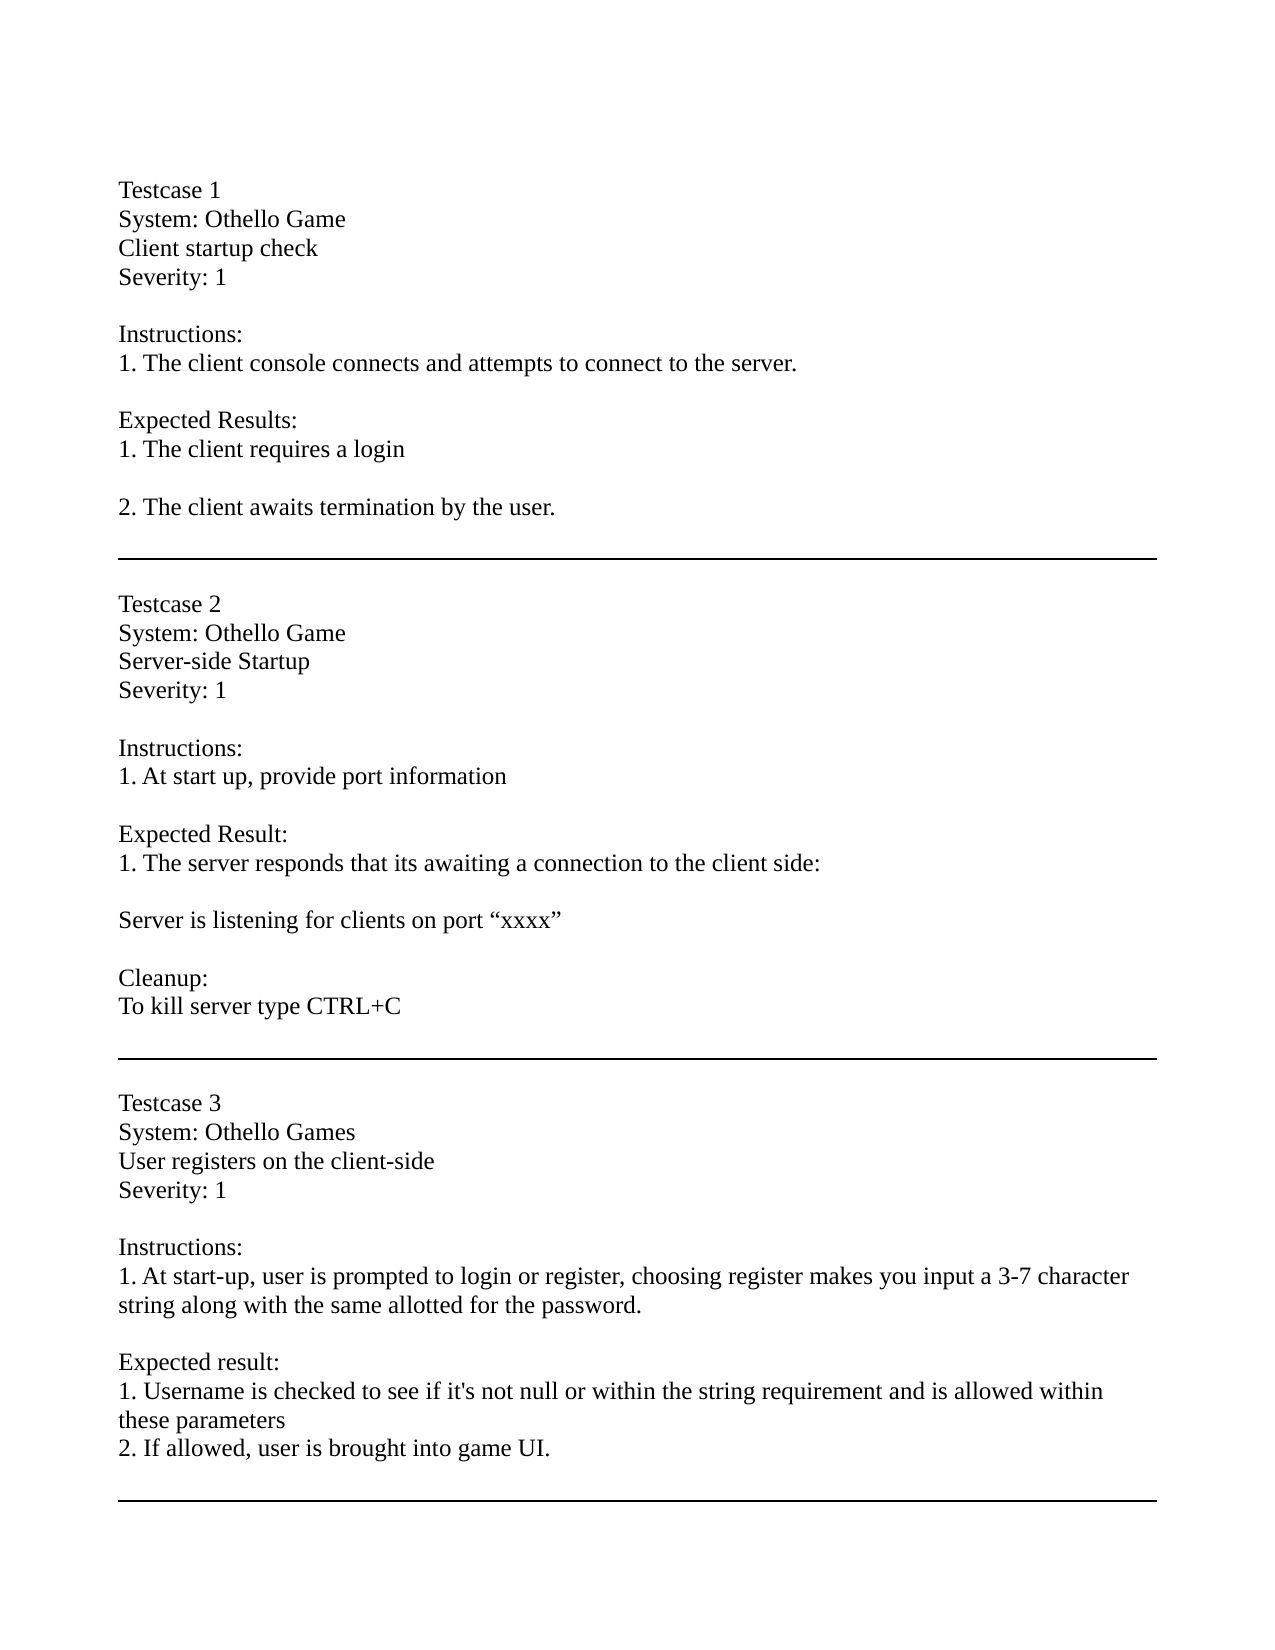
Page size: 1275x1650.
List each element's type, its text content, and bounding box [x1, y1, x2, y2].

text Expected result: [118, 1347, 1157, 1376]
text Server is listening for clients on port “xxxx” [118, 905, 1157, 934]
text Cleanup: [118, 963, 1157, 991]
text System: Othello Game [118, 204, 1157, 233]
text 1. At start-up, user is prompted to login or register, choosing register makes you input a 3-7 character string along with the same allotted for the password. [118, 1261, 1157, 1318]
text Testcase 2 [118, 589, 1157, 618]
text Severity: 1 [118, 262, 1157, 291]
text Expected Result: [118, 819, 1157, 848]
text Client startup check [118, 233, 1157, 262]
text Severity: 1 [118, 675, 1157, 704]
text Instructions: [118, 1232, 1157, 1261]
text Testcase 1 [118, 176, 1157, 204]
text Expected Results: [118, 406, 1157, 434]
text To kill server type CTRL+C [118, 991, 1157, 1020]
text 1. At start up, provide port information [118, 761, 1157, 790]
text Severity: 1 [118, 1175, 1157, 1203]
text Server-side Startup [118, 646, 1157, 675]
text System: Othello Games [118, 1117, 1157, 1146]
text 1. The client console connects and attempts to connect to the server. [118, 348, 1157, 377]
text 1. The client requires a login [118, 434, 1157, 463]
text System: Othello Game [118, 618, 1157, 646]
text 2. If allowed, user is brought into game UI. [118, 1433, 1157, 1462]
text Instructions: [118, 733, 1157, 761]
text 1. Username is checked to see if it's not null or within the string requirement and is allowed within these parameters [118, 1376, 1157, 1433]
text Instructions: [118, 319, 1157, 348]
text 1. The server responds that its awaiting a connection to the client side: [118, 848, 1157, 876]
text 2. The client awaits termination by the user. [118, 492, 1157, 521]
text Testcase 3 [118, 1088, 1157, 1117]
text User registers on the client-side [118, 1146, 1157, 1175]
